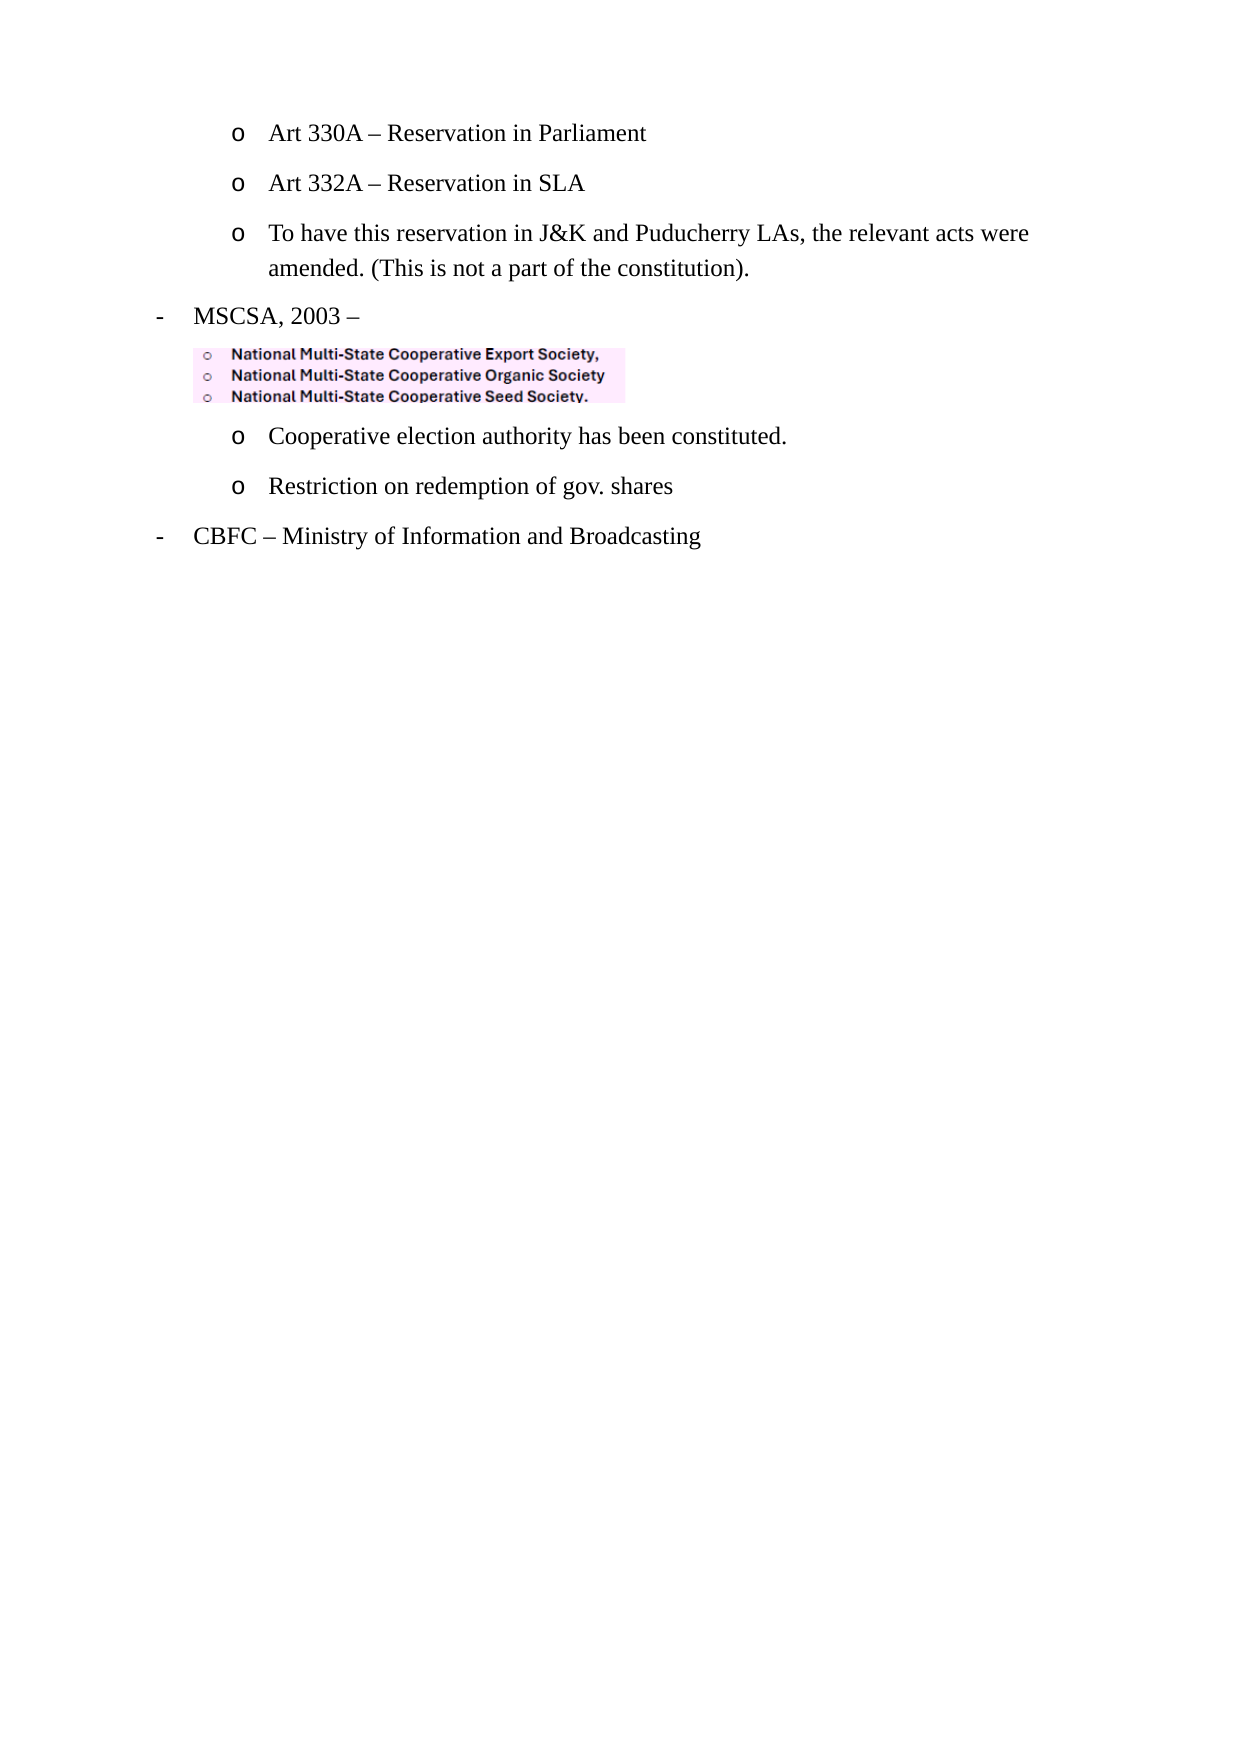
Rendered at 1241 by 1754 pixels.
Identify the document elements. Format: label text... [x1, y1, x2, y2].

list MSCSA, 2003 – [156, 301, 1122, 329]
list CBFC – Ministry of Information and Broadcasting [156, 521, 1122, 550]
list Art 330A – Reservation in Parliament [231, 118, 1122, 149]
list To have this reservation in J&K and Puducherry LAs, the relevant acts were amended. (This is not a part of the constitution). [231, 218, 1122, 282]
list Restriction on redemption of gov. shares [231, 471, 1122, 502]
list Art 332A – Reservation in SLA [231, 168, 1122, 199]
list Cooperative election authority has been constituted. [231, 421, 1122, 452]
